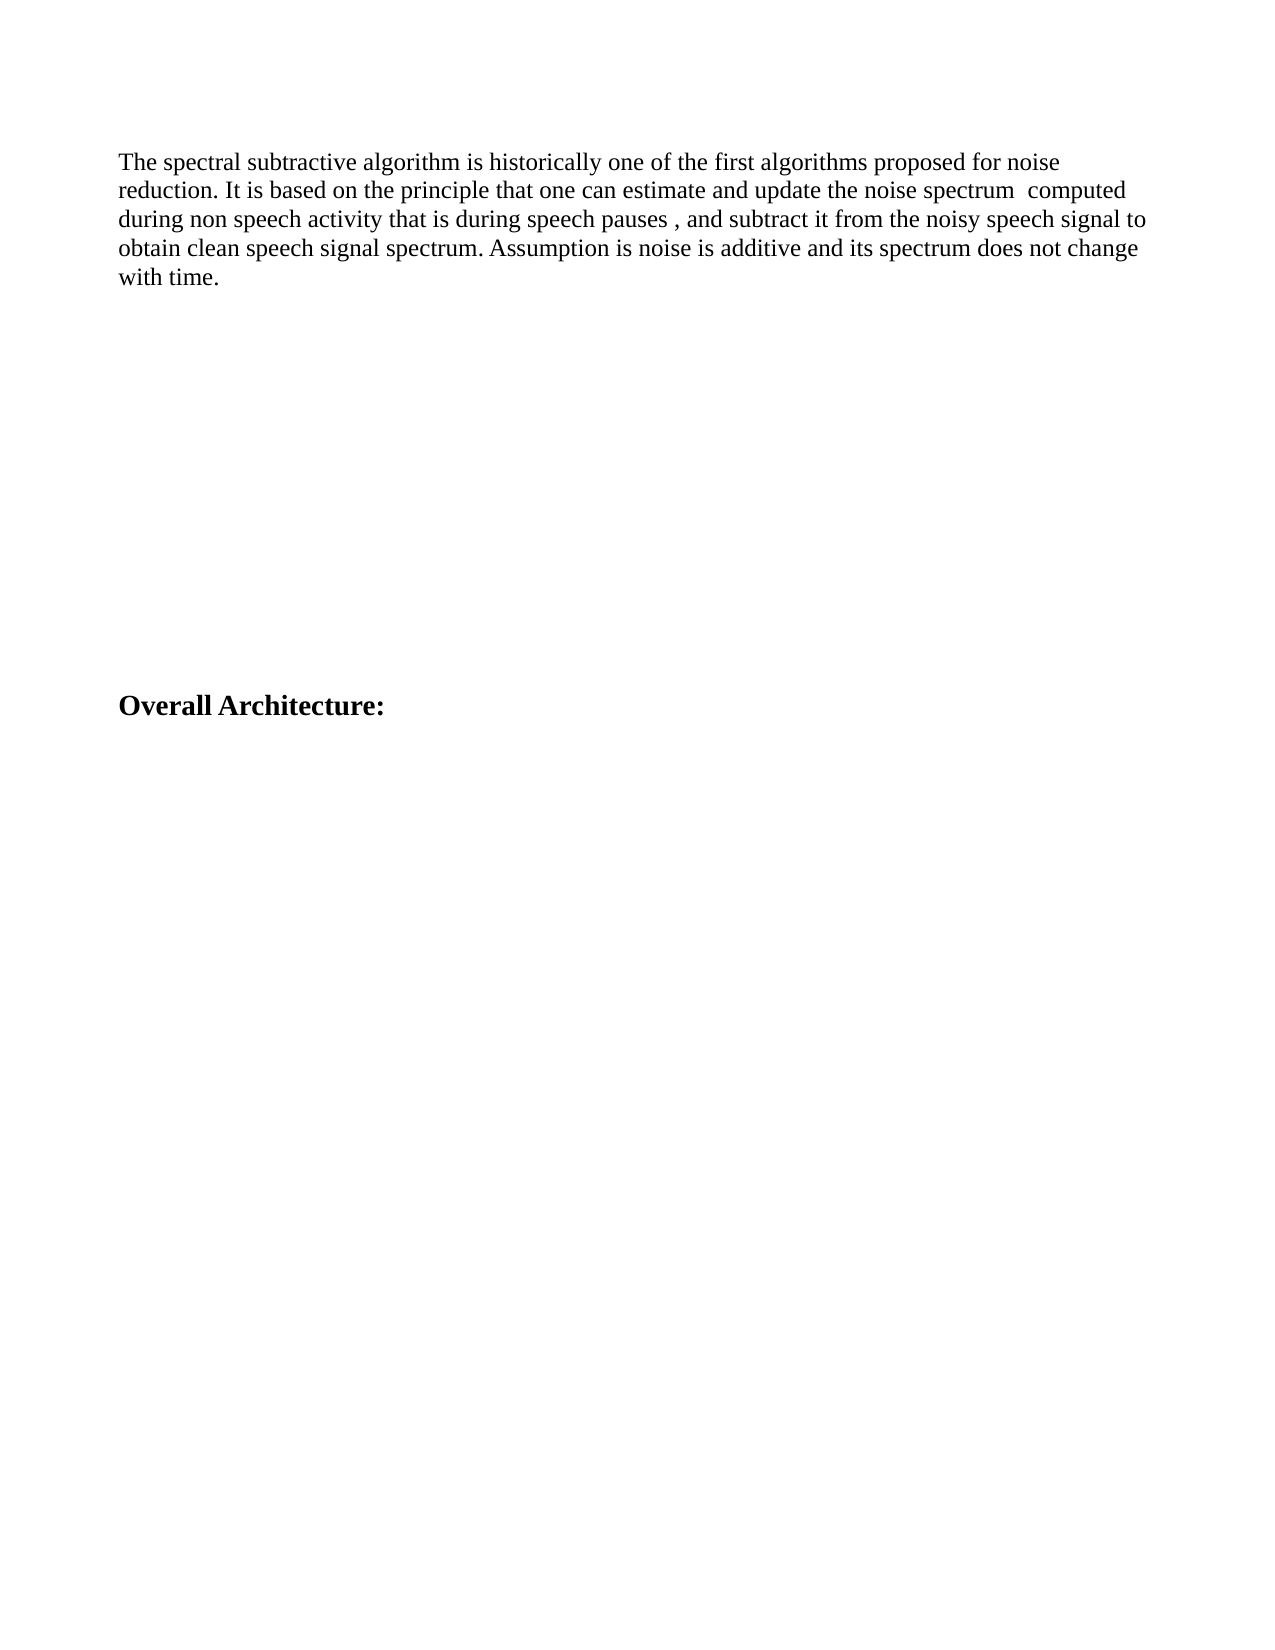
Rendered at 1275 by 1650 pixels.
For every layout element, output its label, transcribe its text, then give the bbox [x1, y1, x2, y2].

text The spectral subtractive algorithm is historically one of the first algorithms proposed for noise reduction. It is based on the principle that one can estimate and update the noise spectrum computed during non speech activity that is during speech pauses , and subtract it from the noisy speech signal to obtain clean speech signal spectrum. Assumption is noise is additive and its spectrum does not change with time. [118, 147, 1157, 291]
text Overall Architecture: [118, 688, 1157, 722]
